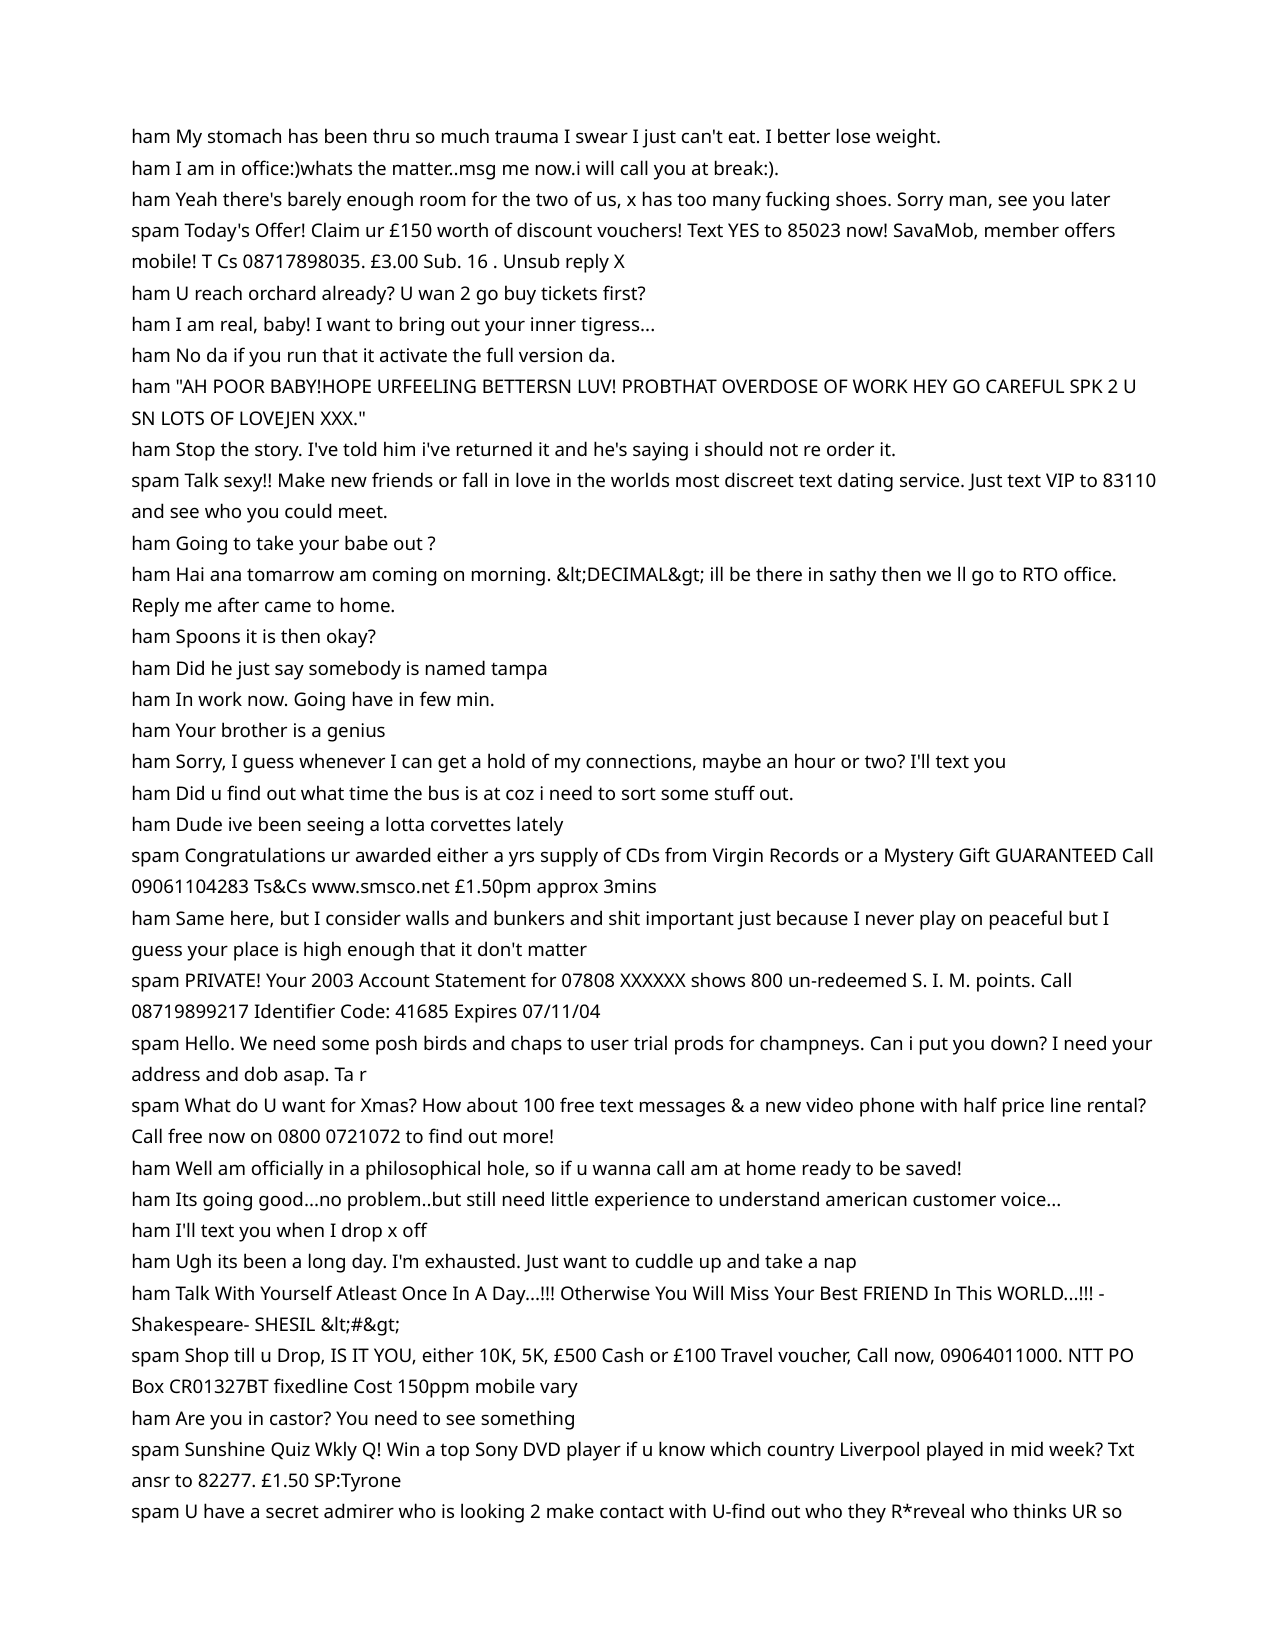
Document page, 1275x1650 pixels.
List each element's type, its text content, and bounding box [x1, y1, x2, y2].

table_cell ham Dude ive been seeing a lotta corvettes lately [131, 806, 1157, 837]
table_cell [118, 962, 131, 1024]
table_cell ham Stop the story. I've told him i've returned it and he's saying i should not re order it. [131, 431, 1157, 462]
table_cell ham "AH POOR BABY!HOPE URFEELING BETTERSN LUV! PROBTHAT OVERDOSE OF WORK HEY GO CAREFUL SPK 2 U SN LOTS OF LOVEJEN XXX." [131, 368, 1157, 431]
table_cell ham My stomach has been thru so much trauma I swear I just can't eat. I better lose weight. [131, 118, 1157, 149]
table_cell spam Sunshine Quiz Wkly Q! Win a top Sony DVD player if u know which country Liverpool played in mid week? Txt ansr to 82277. £1.50 SP:Tyrone [131, 1431, 1157, 1493]
table_cell [118, 1274, 131, 1337]
table_cell [118, 462, 131, 524]
table_cell spam Hello. We need some posh birds and chaps to user trial prods for champneys. Can i put you down? I need your address and dob asap. Ta r [131, 1024, 1157, 1087]
table_cell ham Did u find out what time the bus is at coz i need to sort some stuff out. [131, 774, 1157, 806]
table_cell ham Did he just say somebody is named tampa [131, 649, 1157, 681]
table_cell [118, 149, 131, 181]
table_cell ham Your brother is a genius [131, 712, 1157, 743]
table_cell ham I am in office:)whats the matter..msg me now.i will call you at break:). [131, 149, 1157, 181]
table_cell ham I am real, baby! I want to bring out your inner tigress... [131, 306, 1157, 337]
table_cell spam U have a secret admirer who is looking 2 make contact with U-find out who they R*reveal who thinks UR so [131, 1493, 1157, 1524]
table_cell ham Talk With Yourself Atleast Once In A Day...!!! Otherwise You Will Miss Your Best FRIEND In This WORLD...!!! -Shakespeare- SHESIL &lt;#&gt; [131, 1274, 1157, 1337]
table_cell ham Going to take your babe out ? [131, 524, 1157, 556]
table_cell ham Yeah there's barely enough room for the two of us, x has too many fucking shoes. Sorry man, see you later [131, 181, 1157, 212]
table_cell spam PRIVATE! Your 2003 Account Statement for 07808 XXXXXX shows 800 un-redeemed S. I. M. points. Call 08719899217 Identifier Code: 41685 Expires 07/11/04 [131, 962, 1157, 1024]
table_cell [118, 181, 131, 212]
table_cell spam Talk sexy!! Make new friends or fall in love in the worlds most discreet text dating service. Just text VIP to 83110 and see who you could meet. [131, 462, 1157, 524]
table_cell [118, 1087, 131, 1149]
table_cell [118, 1337, 131, 1399]
table_cell [118, 337, 131, 368]
table_cell ham Spoons it is then okay? [131, 618, 1157, 649]
table_cell ham U reach orchard already? U wan 2 go buy tickets first? [131, 274, 1157, 306]
table_cell ham Sorry, I guess whenever I can get a hold of my connections, maybe an hour or two? I'll text you [131, 743, 1157, 774]
table_cell [118, 306, 131, 337]
table_cell ham No da if you run that it activate the full version da. [131, 337, 1157, 368]
table_cell ham Its going good...no problem..but still need little experience to understand american customer voice... [131, 1181, 1157, 1212]
table_cell [118, 806, 131, 837]
table_cell [118, 1149, 131, 1181]
table_cell [118, 556, 131, 618]
table_cell [118, 899, 131, 962]
table_cell [118, 212, 131, 274]
table_cell [118, 431, 131, 462]
table_cell [118, 118, 131, 149]
table_cell ham Same here, but I consider walls and bunkers and shit important just because I never play on peaceful but I guess your place is high enough that it don't matter [131, 899, 1157, 962]
table_cell [118, 274, 131, 306]
table_cell [118, 1024, 131, 1087]
table_cell ham Hai ana tomarrow am coming on morning. &lt;DECIMAL&gt; ill be there in sathy then we ll go to RTO office. Reply me after came to home. [131, 556, 1157, 618]
table_cell [118, 837, 131, 899]
table_cell [118, 1243, 131, 1274]
table_cell spam Today's Offer! Claim ur £150 worth of discount vouchers! Text YES to 85023 now! SavaMob, member offers mobile! T Cs 08717898035. £3.00 Sub. 16 . Unsub reply X [131, 212, 1157, 274]
table_cell [118, 743, 131, 774]
table_cell spam Shop till u Drop, IS IT YOU, either 10K, 5K, £500 Cash or £100 Travel voucher, Call now, 09064011000. NTT PO Box CR01327BT fixedline Cost 150ppm mobile vary [131, 1337, 1157, 1399]
table_cell ham Ugh its been a long day. I'm exhausted. Just want to cuddle up and take a nap [131, 1243, 1157, 1274]
table_cell ham In work now. Going have in few min. [131, 681, 1157, 712]
table_cell [118, 1212, 131, 1243]
table_cell [118, 1493, 131, 1524]
table_cell [118, 649, 131, 681]
table_cell ham Well am officially in a philosophical hole, so if u wanna call am at home ready to be saved! [131, 1149, 1157, 1181]
table_cell [118, 1431, 131, 1493]
table_cell spam Congratulations ur awarded either a yrs supply of CDs from Virgin Records or a Mystery Gift GUARANTEED Call 09061104283 Ts&Cs www.smsco.net £1.50pm approx 3mins [131, 837, 1157, 899]
table_cell [118, 368, 131, 431]
table_cell [118, 681, 131, 712]
table_cell [118, 774, 131, 806]
table_cell [118, 618, 131, 649]
table_cell [118, 1181, 131, 1212]
table_cell ham I'll text you when I drop x off [131, 1212, 1157, 1243]
table_cell [118, 712, 131, 743]
table_cell ham Are you in castor? You need to see something [131, 1399, 1157, 1431]
table_cell [118, 524, 131, 556]
table_cell [118, 1399, 131, 1431]
table_cell spam What do U want for Xmas? How about 100 free text messages & a new video phone with half price line rental? Call free now on 0800 0721072 to find out more! [131, 1087, 1157, 1149]
